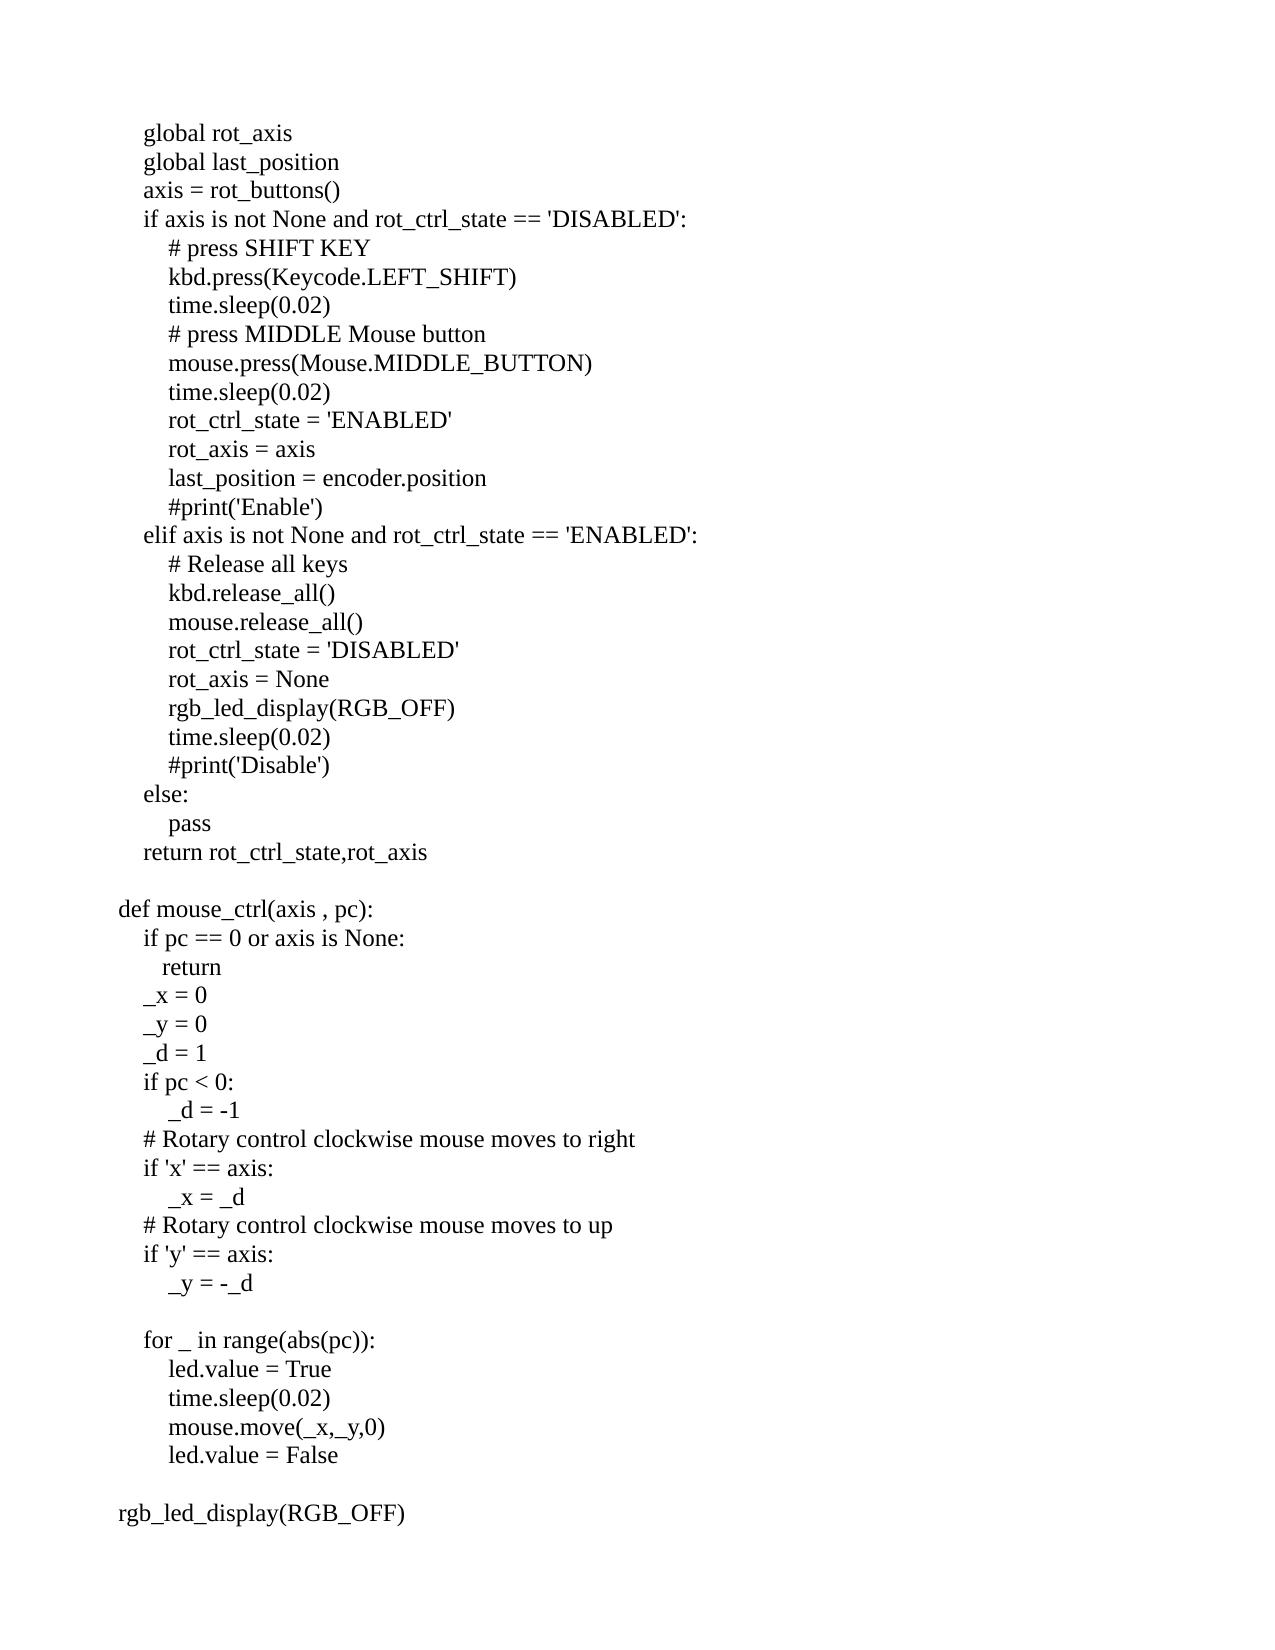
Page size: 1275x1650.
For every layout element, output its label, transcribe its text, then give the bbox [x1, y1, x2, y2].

text global rot_axis global last_position axis = rot_buttons() if axis is not None and rot_ctrl_state == 'DISABLED': # press SHIFT KEY kbd.press(Keycode.LEFT_SHIFT) time.sleep(0.02) # press MIDDLE Mouse button mouse.press(Mouse.MIDDLE_BUTTON) time.sleep(0.02) rot_ctrl_state = 'ENABLED' rot_axis = axis last_position = encoder.position #print('Enable') elif axis is not None and rot_ctrl_state == 'ENABLED': # Release all keys kbd.release_all() mouse.release_all() rot_ctrl_state = 'DISABLED' rot_axis = None rgb_led_display(RGB_OFF) time.sleep(0.02) #print('Disable') else: pass return rot_ctrl_state,rot_axis def mouse_ctrl(axis , pc): if pc == 0 or axis is None: return _x = 0 _y = 0 _d = 1 if pc < 0: _d = -1 # Rotary control clockwise mouse moves to right if 'x' == axis: _x = _d # Rotary control clockwise mouse moves to up if 'y' == axis: _y = -_d for _ in range(abs(pc)): led.value = True time.sleep(0.02) mouse.move(_x,_y,0) led.value = False rgb_led_display(RGB_OFF) [118, 118, 1157, 1527]
